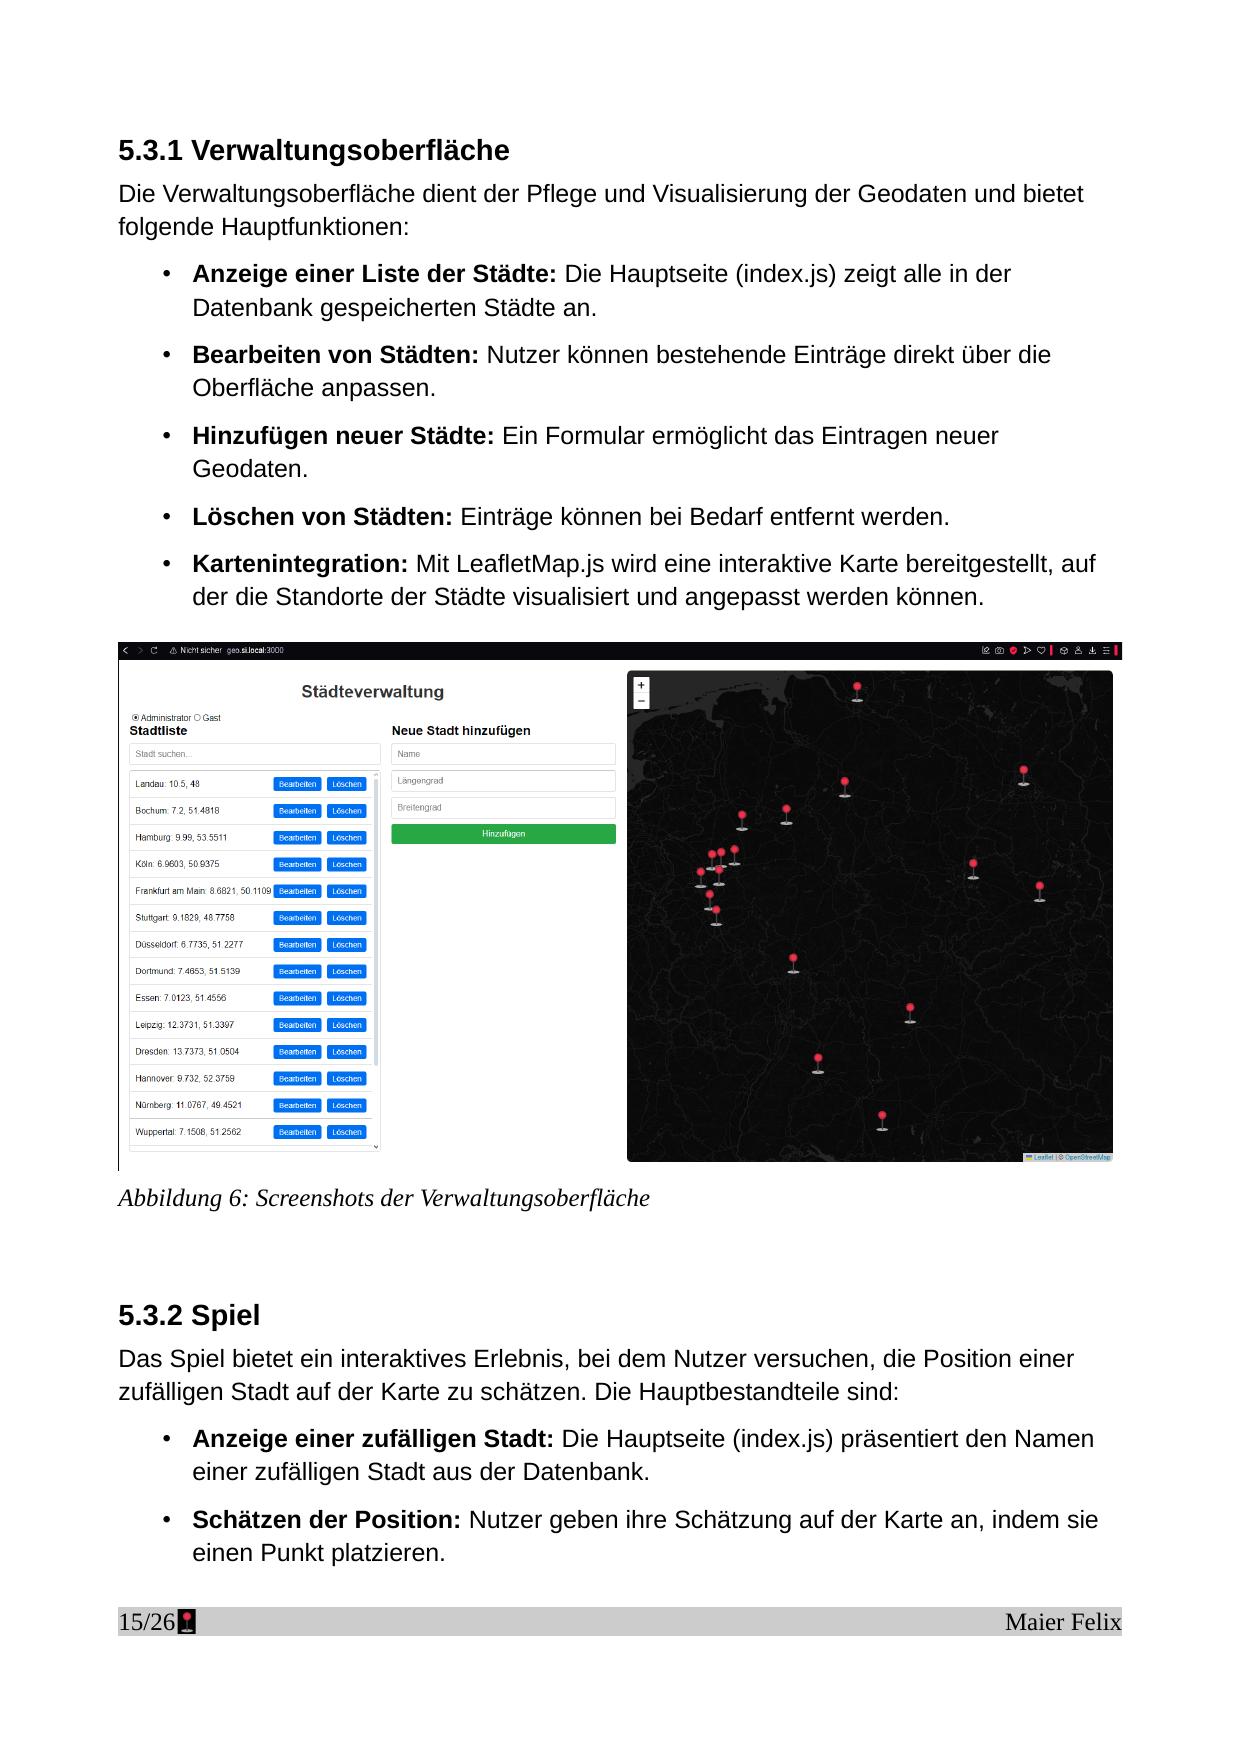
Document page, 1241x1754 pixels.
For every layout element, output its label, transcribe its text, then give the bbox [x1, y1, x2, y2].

list Bearbeiten von Städten: Nutzer können bestehende Einträge direkt über die Oberfläche anpassen. [162, 340, 1122, 402]
list Hinzufügen neuer Städte: Ein Formular ermöglicht das Eintragen neuer Geodaten. [162, 421, 1122, 483]
text Das Spiel bietet ein interaktives Erlebnis, bei dem Nutzer versuchen, die Position einer zufälligen Stadt auf der Karte zu schätzen. Die Hauptbestandteile sind: [118, 1343, 1122, 1405]
subtitle 5.3.1 Verwaltungsoberfläche [118, 133, 1122, 166]
list Anzeige einer Liste der Städte: Die Hauptseite (index.js) zeigt alle in der Datenbank gespeicherten Städte an. [162, 259, 1122, 321]
list Schätzen der Position: Nutzer geben ihre Schätzung auf der Karte an, indem sie einen Punkt platzieren. [162, 1505, 1122, 1567]
text Abbildung 6: Screenshots der Verwaltungsoberfläche [118, 1171, 1122, 1212]
subtitle 5.3.2 Spiel [118, 1297, 1122, 1331]
picture [118, 642, 1123, 1171]
picture [177, 1609, 196, 1634]
list Anzeige einer zufälligen Stadt: Die Hauptseite (index.js) präsentiert den Namen einer zufälligen Stadt aus der Datenbank. [162, 1424, 1122, 1486]
text Die Verwaltungsoberfläche dient der Pflege und Visualisierung der Geodaten und bietet folgende Hauptfunktionen: [118, 179, 1122, 241]
list Kartenintegration: Mit LeafletMap.js wird eine interaktive Karte bereitgestellt, auf der die Standorte der Städte visualisiert und angepasst werden können. [162, 549, 1122, 611]
list Löschen von Städten: Einträge können bei Bedarf entfernt werden. [162, 502, 1122, 530]
